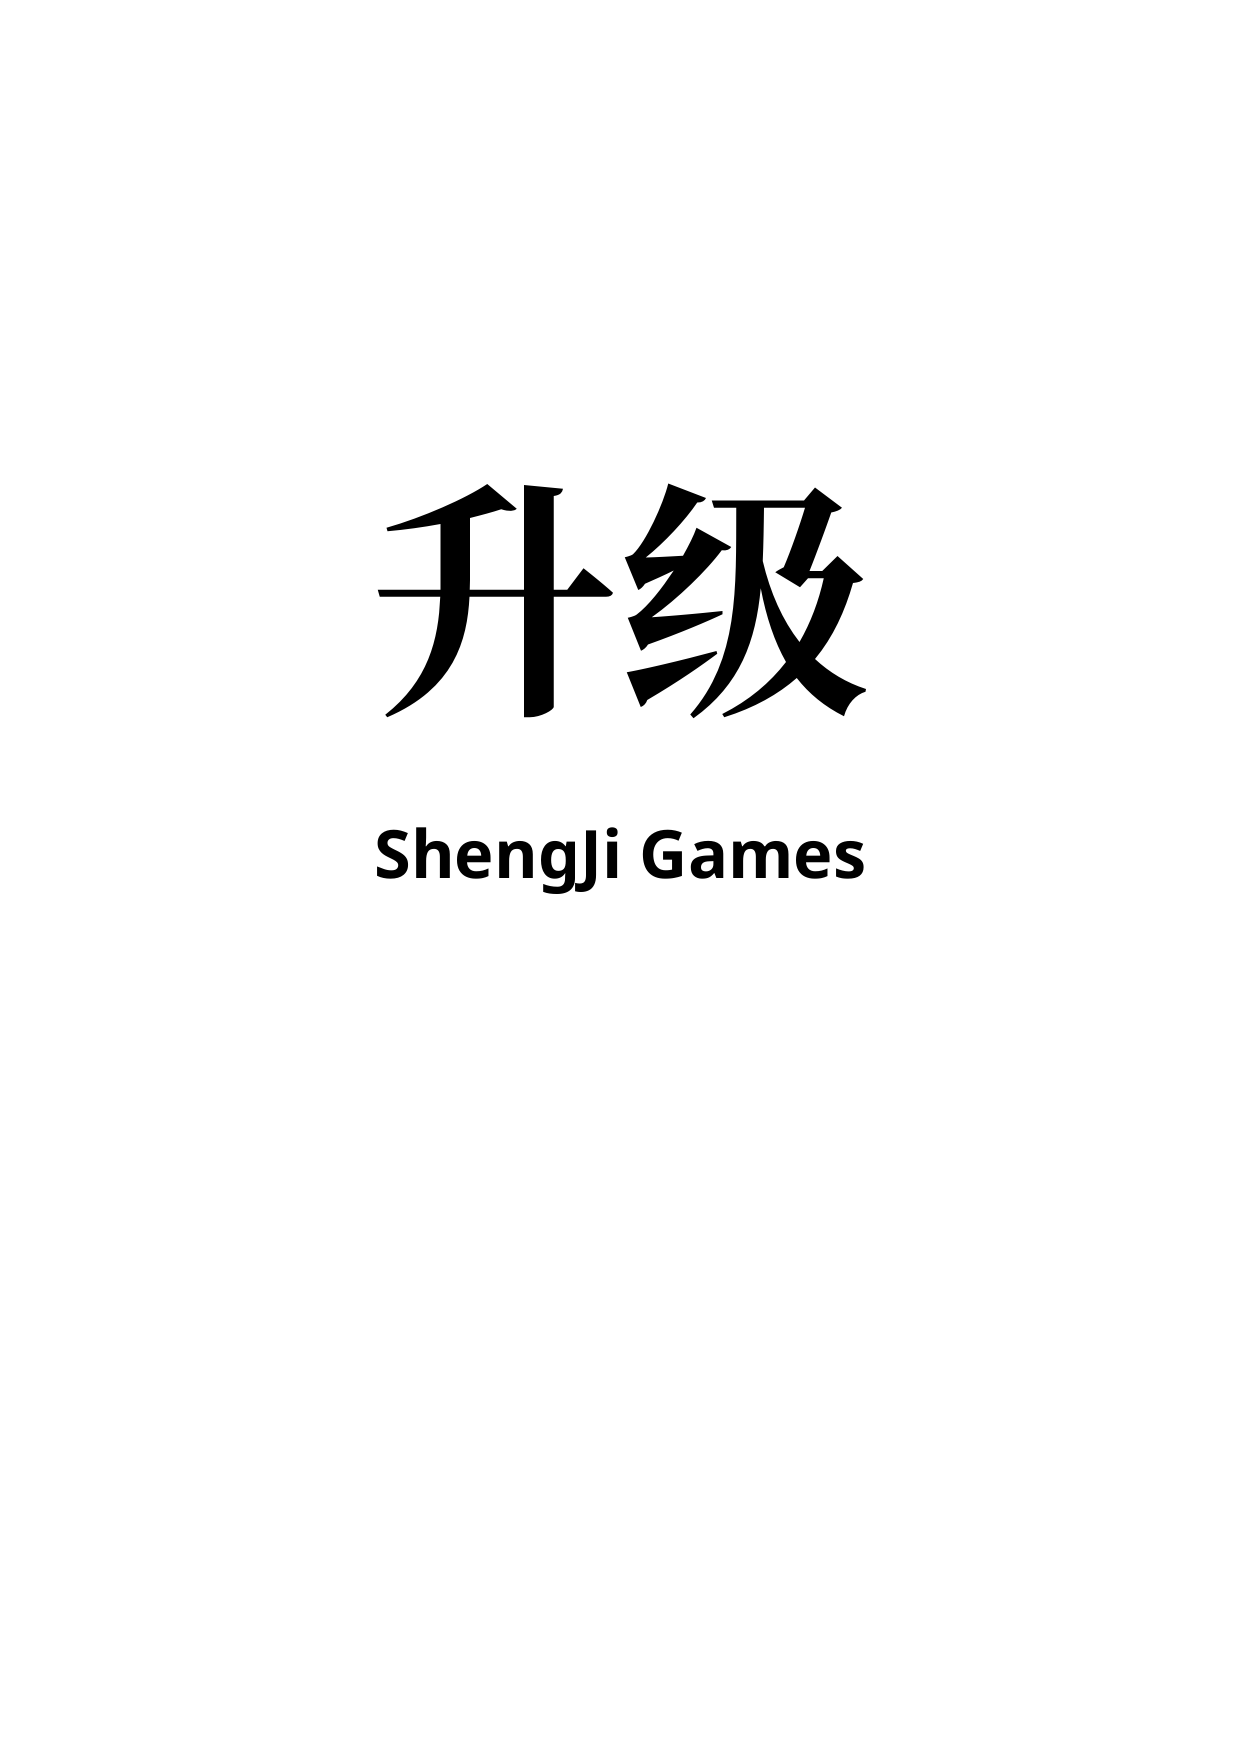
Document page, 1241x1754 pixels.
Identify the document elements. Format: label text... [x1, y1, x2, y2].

text 升级 [118, 462, 1122, 749]
text ShengJi Games [118, 807, 1122, 898]
